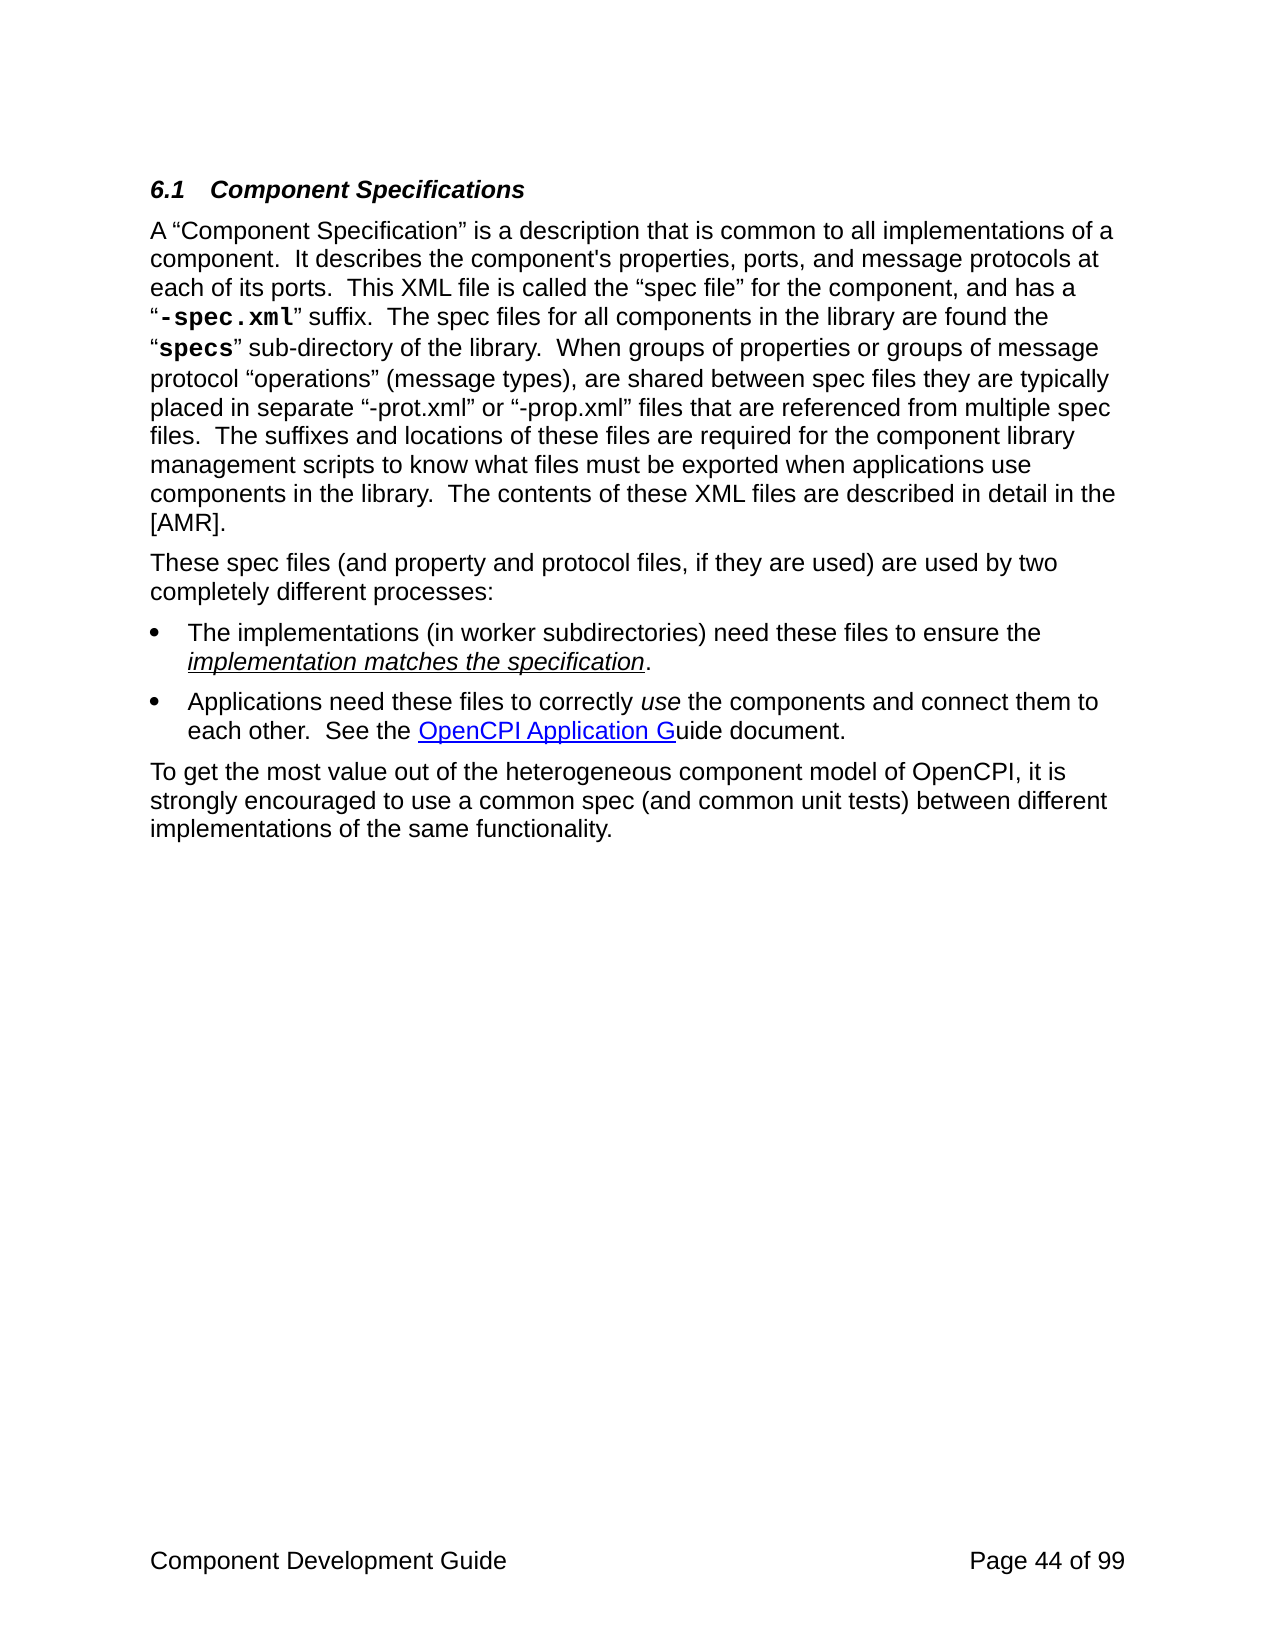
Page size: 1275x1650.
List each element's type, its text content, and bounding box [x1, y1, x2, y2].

text A “Component Specification” is a description that is common to all implementations of a component. It describes the component's properties, ports, and message protocols at each of its ports. This XML file is called the “spec file” for the component, and has a “‑spec.xml” suffix. The spec files for all components in the library are found the “specs” sub-directory of the library. When groups of properties or groups of message protocol “operations” (message types), are shared between spec files they are typically placed in separate “-prot.xml” or “-prop.xml” files that are referenced from multiple spec files. The suffixes and locations of these files are required for the component library management scripts to know what files must be exported when applications use components in the library. The contents of these XML files are described in detail in the [AMR]. [150, 216, 1125, 536]
list The implementations (in worker subdirectories) need these files to ensure the implementation matches the specification. [150, 618, 1125, 675]
text These spec files (and property and protocol files, if they are used) are used by two completely different processes: [150, 548, 1125, 606]
subtitle Component Specifications [150, 175, 1125, 204]
list Applications need these files to correctly use the components and connect them to each other. See the OpenCPI Application Guide document. [150, 687, 1125, 745]
text To get the most value out of the heterogeneous component model of OpenCPI, it is strongly encouraged to use a common spec (and common unit tests) between different implementations of the same functionality. [150, 757, 1125, 843]
